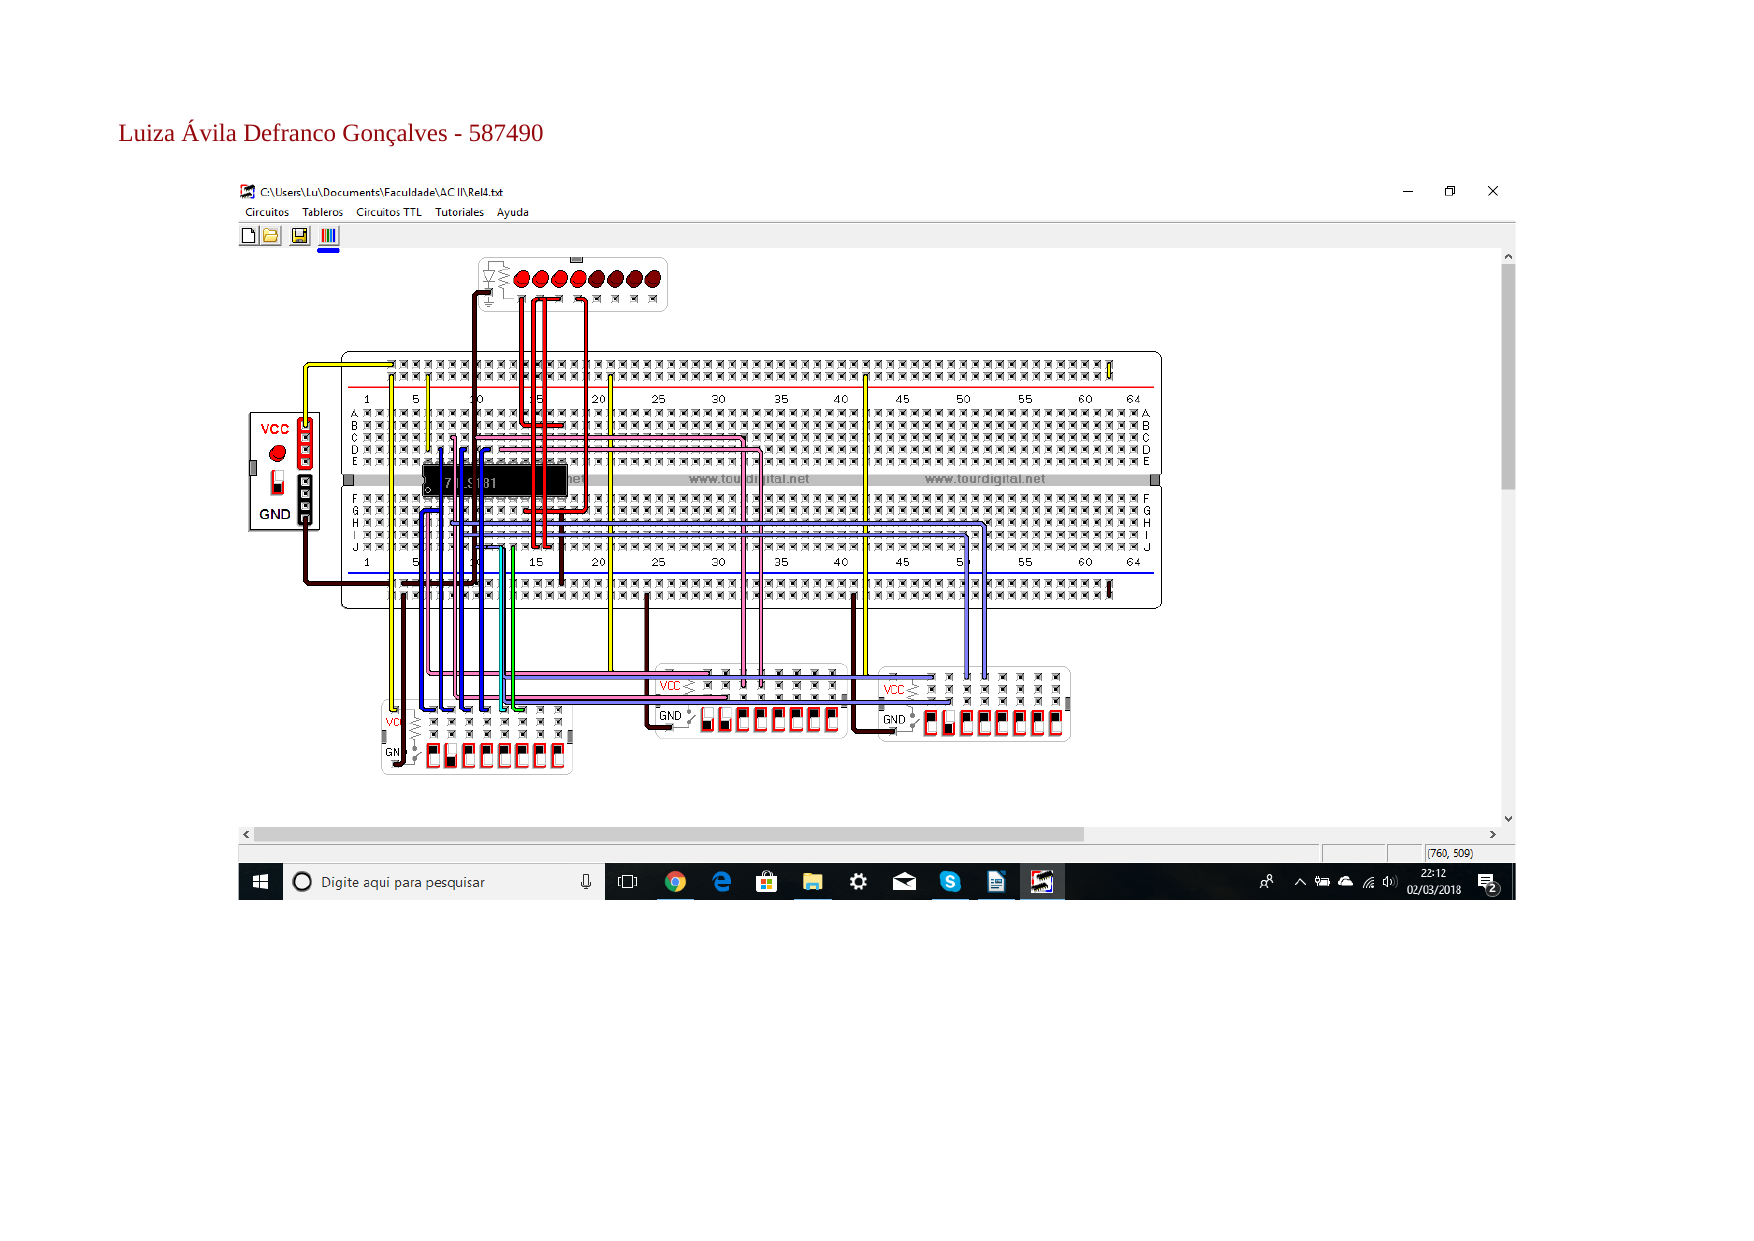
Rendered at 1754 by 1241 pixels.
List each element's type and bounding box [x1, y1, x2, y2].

picture [238, 181, 1516, 900]
